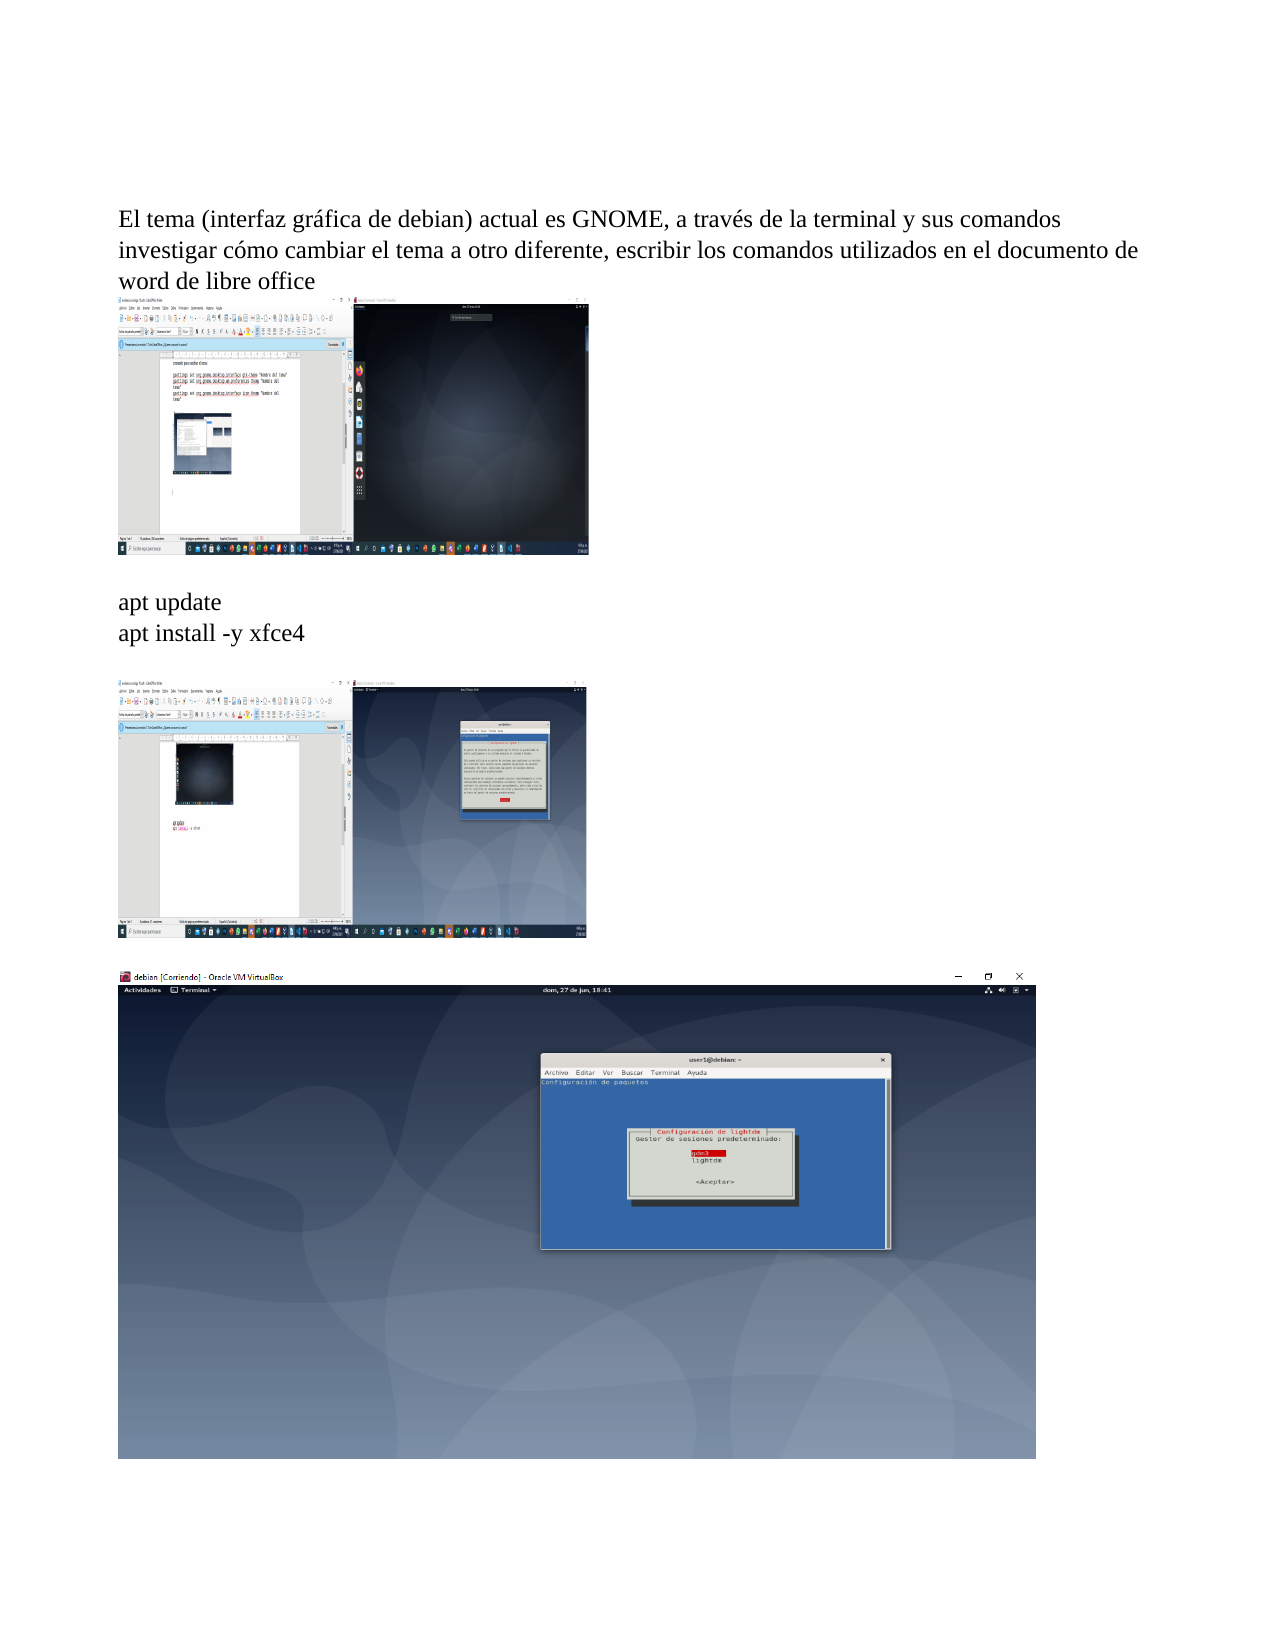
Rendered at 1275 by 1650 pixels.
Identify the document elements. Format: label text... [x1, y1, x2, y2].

picture [118, 970, 1036, 1459]
text El tema (interfaz gráfica de debian) actual es GNOME, a través de la terminal y sus comandos investigar cómo cambiar el tema a otro diferente, escribir los comandos utilizados en el documento de word de libre office [118, 204, 1157, 294]
text apt install -y xfce4 [118, 618, 1157, 647]
picture [118, 679, 587, 938]
picture [118, 296, 589, 555]
text apt update [118, 587, 1157, 616]
